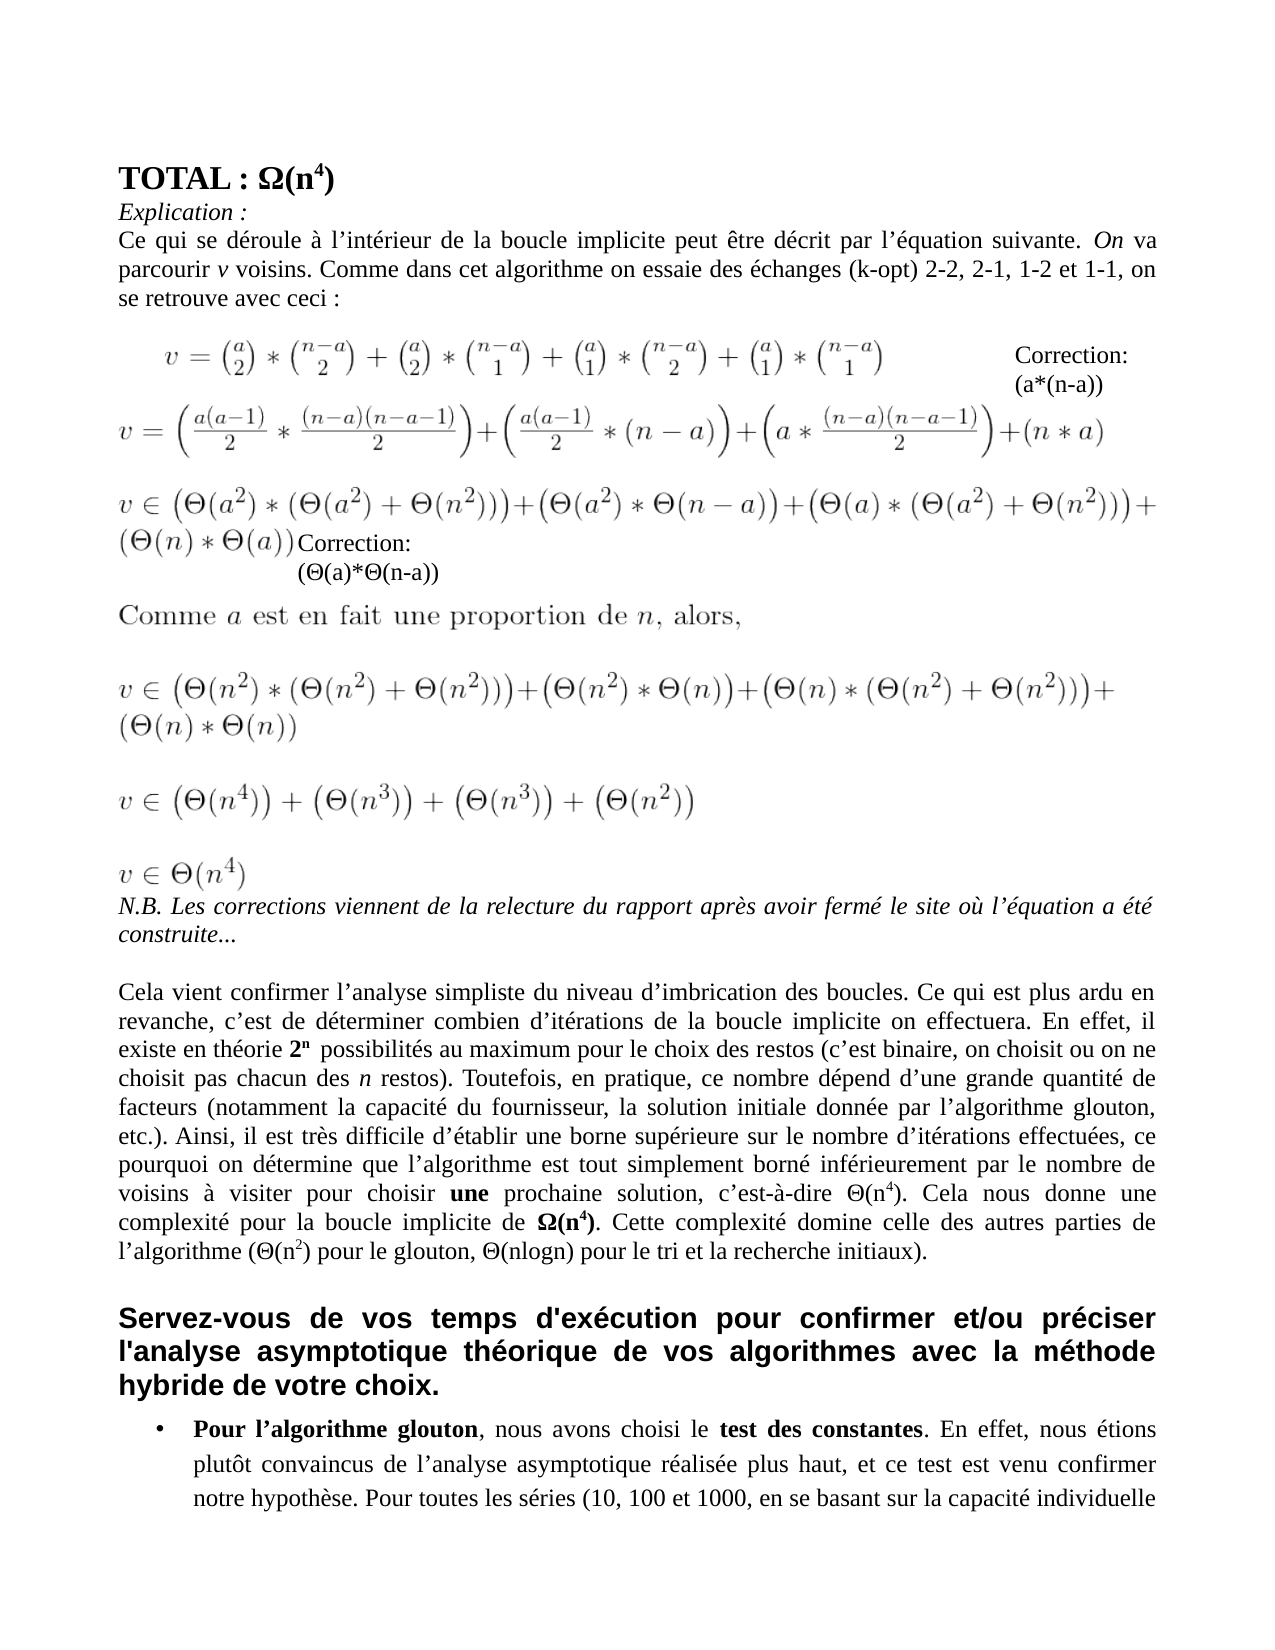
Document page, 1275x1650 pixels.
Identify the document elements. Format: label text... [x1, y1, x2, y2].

text TOTAL : Ω(n4) [118, 158, 1157, 197]
list Pour l’algorithme glouton, nous avons choisi le test des constantes. En effet, nous étions plutôt convaincus de l’analyse asymptotique réalisée plus haut, et ce test est venu confirmer notre hypothèse. Pour toutes les séries (10, 100 et 1000, en se basant sur la capacité individuelle [156, 1414, 1157, 1512]
text Explication : [118, 197, 1157, 226]
text Cela vient confirmer l’analyse simpliste du niveau d’imbrication des boucles. Ce qui est plus ardu en revanche, c’est de déterminer combien d’itérations de la boucle implicite on effectuera. En effet, il existe en théorie 2n possibilités au maximum pour le choix des restos (c’est binaire, on choisit ou on ne choisit pas chacun des n restos). Toutefois, en pratique, ce nombre dépend d’une grande quantité de facteurs (notamment la capacité du fournisseur, la solution initiale donnée par l’algorithme glouton, etc.). Ainsi, il est très difficile d’établir une borne supérieure sur le nombre d’itérations effectuées, ce pourquoi on détermine que l’algorithme est tout simplement borné inférieurement par le nombre de voisins à visiter pour choisir une prochaine solution, c’est-à-dire Θ(n4). Cela nous donne une complexité pour la boucle implicite de Ω(n4). Cette complexité domine celle des autres parties de l’algorithme (Θ(n2) pour le glouton, Θ(nlogn) pour le tri et la recherche initiaux). [118, 977, 1157, 1264]
picture [118, 340, 1157, 891]
subtitle Servez-vous de vos temps d'exécution pour confirmer et/ou préciser l'analyse asymptotique théorique de vos algorithmes avec la méthode hybride de votre choix. [118, 1301, 1157, 1402]
text Ce qui se déroule à l’intérieur de la boucle implicite peut être décrit par l’équation suivante. On va parcourir v voisins. Comme dans cet algorithme on essaie des échanges (k-opt) 2-2, 2-1, 1-2 et 1-1, on se retrouve avec ceci : [118, 226, 1157, 312]
text N.B. Les corrections viennent de la relecture du rapport après avoir fermé le site où l’équation a été construite... [118, 891, 1157, 948]
